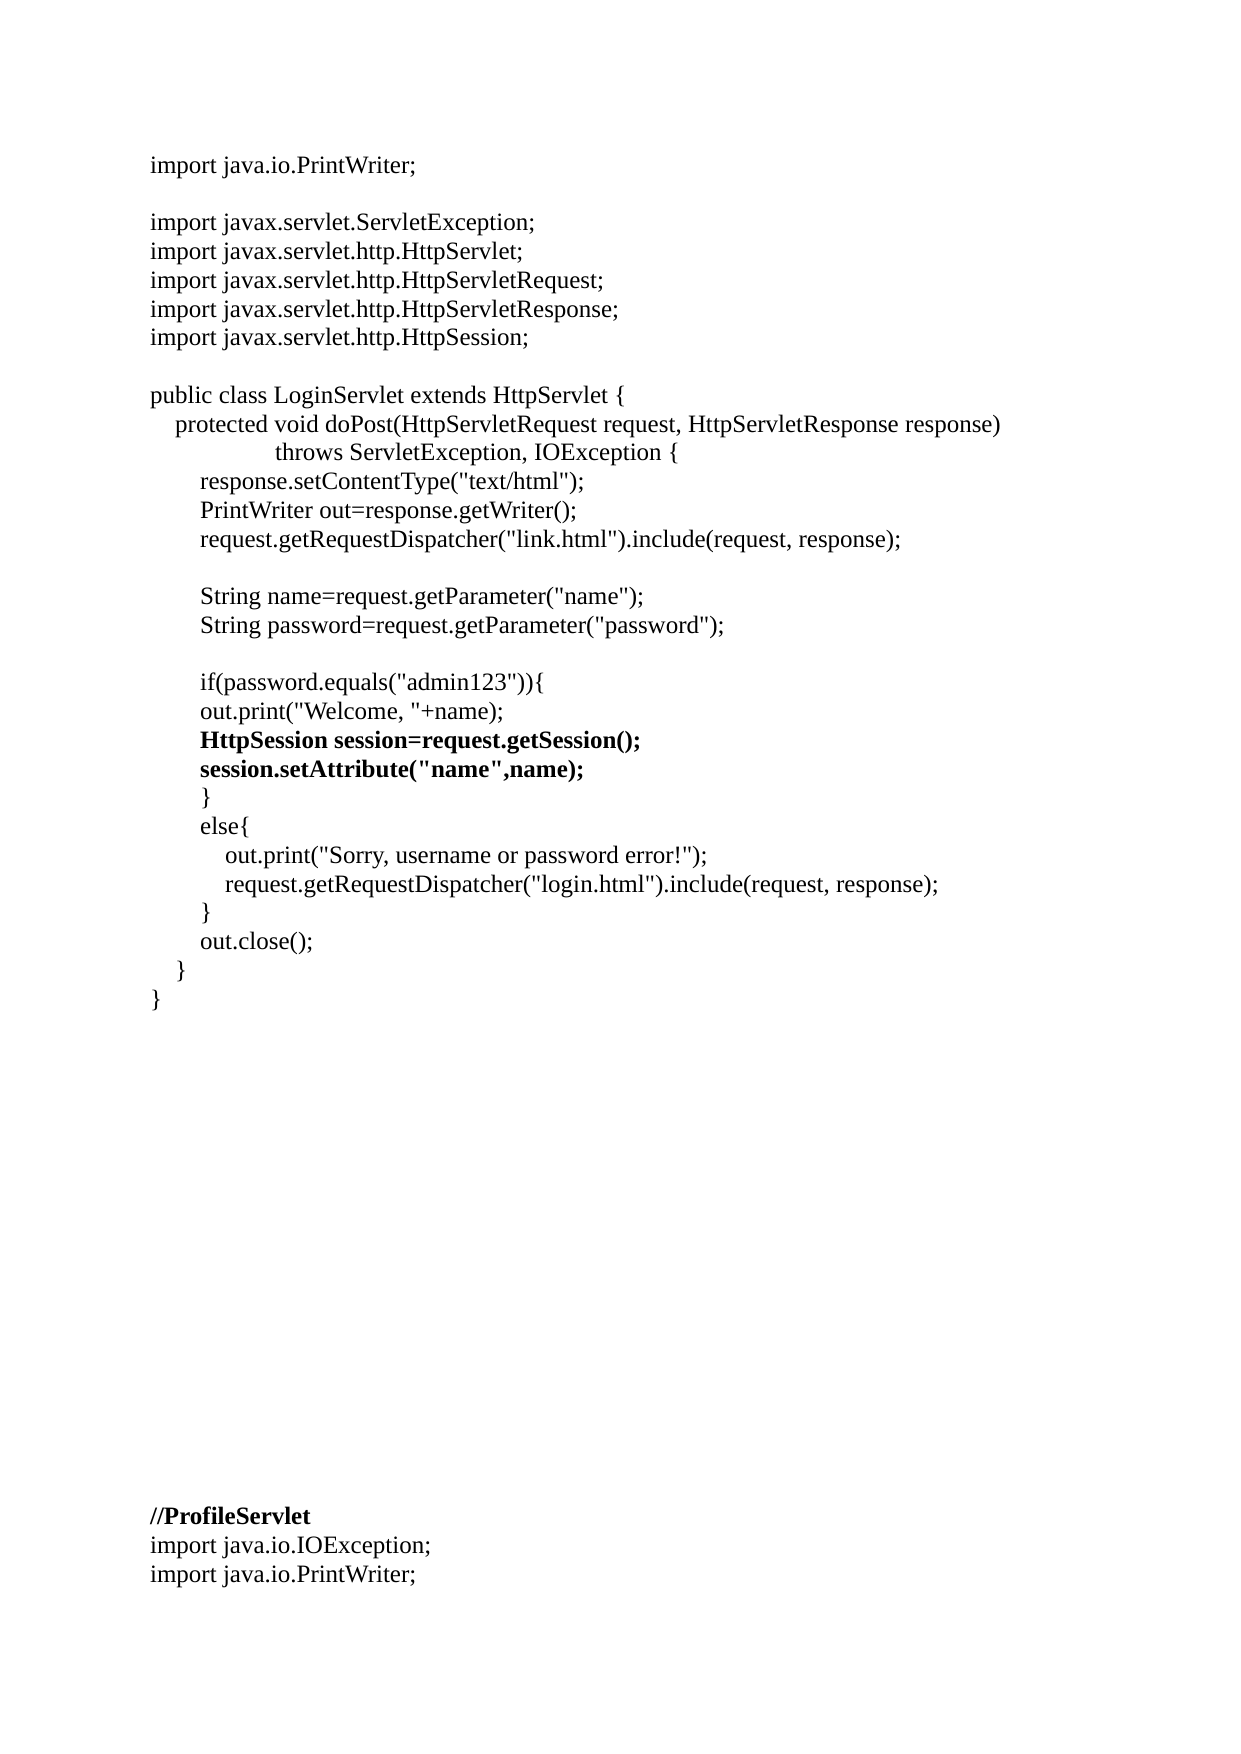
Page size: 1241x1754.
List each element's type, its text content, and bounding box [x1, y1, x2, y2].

text } [150, 955, 1090, 984]
text import java.io.PrintWriter; [150, 150, 1090, 179]
text request.getRequestDispatcher("login.html").include(request, response); [150, 869, 1090, 897]
text } [150, 782, 1090, 811]
text else{ [150, 811, 1090, 840]
text import javax.servlet.http.HttpSession; [150, 322, 1090, 351]
text import java.io.IOException; [150, 1530, 1090, 1559]
text out.print("Welcome, "+name); [150, 696, 1090, 725]
text import javax.servlet.ServletException; [150, 207, 1090, 236]
text protected void doPost(HttpServletRequest request, HttpServletResponse response) [150, 409, 1090, 437]
text } [150, 897, 1090, 926]
text } [150, 984, 1090, 1012]
text out.close(); [150, 926, 1090, 955]
text import javax.servlet.http.HttpServletRequest; [150, 265, 1090, 294]
text PrintWriter out=response.getWriter(); [150, 495, 1090, 524]
text import javax.servlet.http.HttpServlet; [150, 236, 1090, 265]
text throws ServletException, IOException { [150, 437, 1090, 466]
text //ProfileServlet [150, 1501, 1090, 1530]
text response.setContentType("text/html"); [150, 466, 1090, 495]
text request.getRequestDispatcher("link.html").include(request, response); [150, 524, 1090, 552]
text import java.io.PrintWriter; [150, 1559, 1090, 1587]
text HttpSession session=request.getSession(); [150, 725, 1090, 754]
text if(password.equals("admin123")){ [150, 667, 1090, 696]
text String name=request.getParameter("name"); [150, 581, 1090, 610]
text import javax.servlet.http.HttpServletResponse; [150, 294, 1090, 322]
text out.print("Sorry, username or password error!"); [150, 840, 1090, 869]
text String password=request.getParameter("password"); [150, 610, 1090, 639]
text session.setAttribute("name",name); [150, 754, 1090, 782]
text public class LoginServlet extends HttpServlet { [150, 380, 1090, 409]
